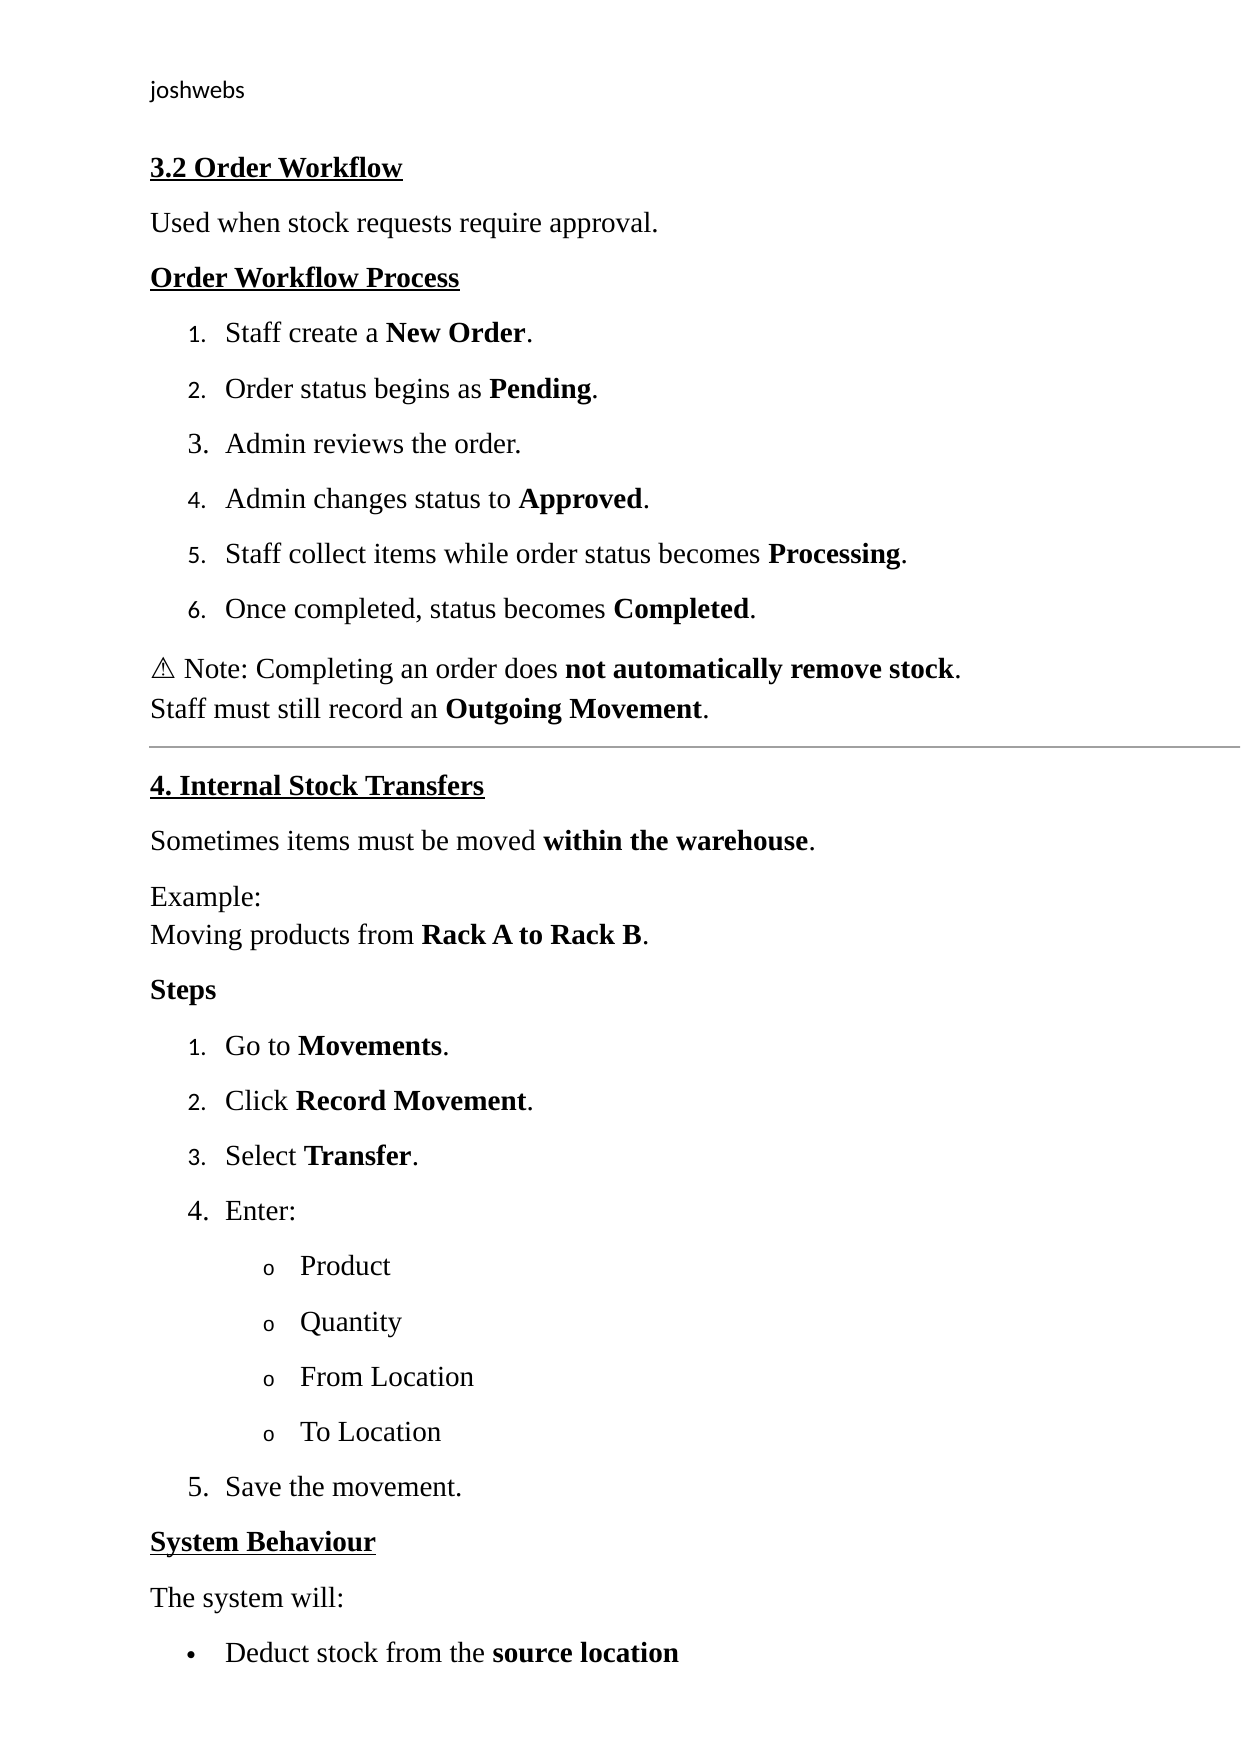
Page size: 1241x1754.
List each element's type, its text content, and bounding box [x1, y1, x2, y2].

list Enter: [187, 1193, 1090, 1227]
list Staff create a New Order. [187, 316, 1090, 349]
list From Location [262, 1359, 1090, 1392]
list Quantity [262, 1304, 1090, 1337]
text Example: Moving products from Rack A to Rack B. [150, 879, 1090, 951]
list Order status begins as Pending. [187, 371, 1090, 404]
list Deduct stock from the source location [187, 1635, 1090, 1668]
text Steps [150, 972, 1090, 1006]
list Once completed, status becomes Completed. [187, 592, 1090, 625]
text Order Workflow Process [150, 260, 1090, 294]
list To Location [262, 1414, 1090, 1448]
text ⚠ Note: Completing an order does not automatically remove stock. Staff must still record an Outgoing Movement. [150, 647, 1090, 725]
list Click Record Movement. [187, 1083, 1090, 1116]
list Admin changes status to Approved. [187, 481, 1090, 515]
text System Behaviour [150, 1524, 1090, 1558]
text The system will: [150, 1580, 1090, 1613]
list Staff collect items while order status becomes Processing. [187, 536, 1090, 570]
list Save the movement. [187, 1469, 1090, 1503]
text 3.2 Order Workflow [150, 150, 1090, 183]
list Product [262, 1248, 1090, 1282]
text 4. Internal Stock Transfers [150, 768, 1090, 802]
list Go to Movements. [187, 1028, 1090, 1061]
list Admin reviews the order. [187, 426, 1090, 459]
text Sometimes items must be moved within the warehouse. [150, 823, 1090, 857]
text Used when stock requests require approval. [150, 205, 1090, 239]
list Select Transfer. [187, 1138, 1090, 1172]
